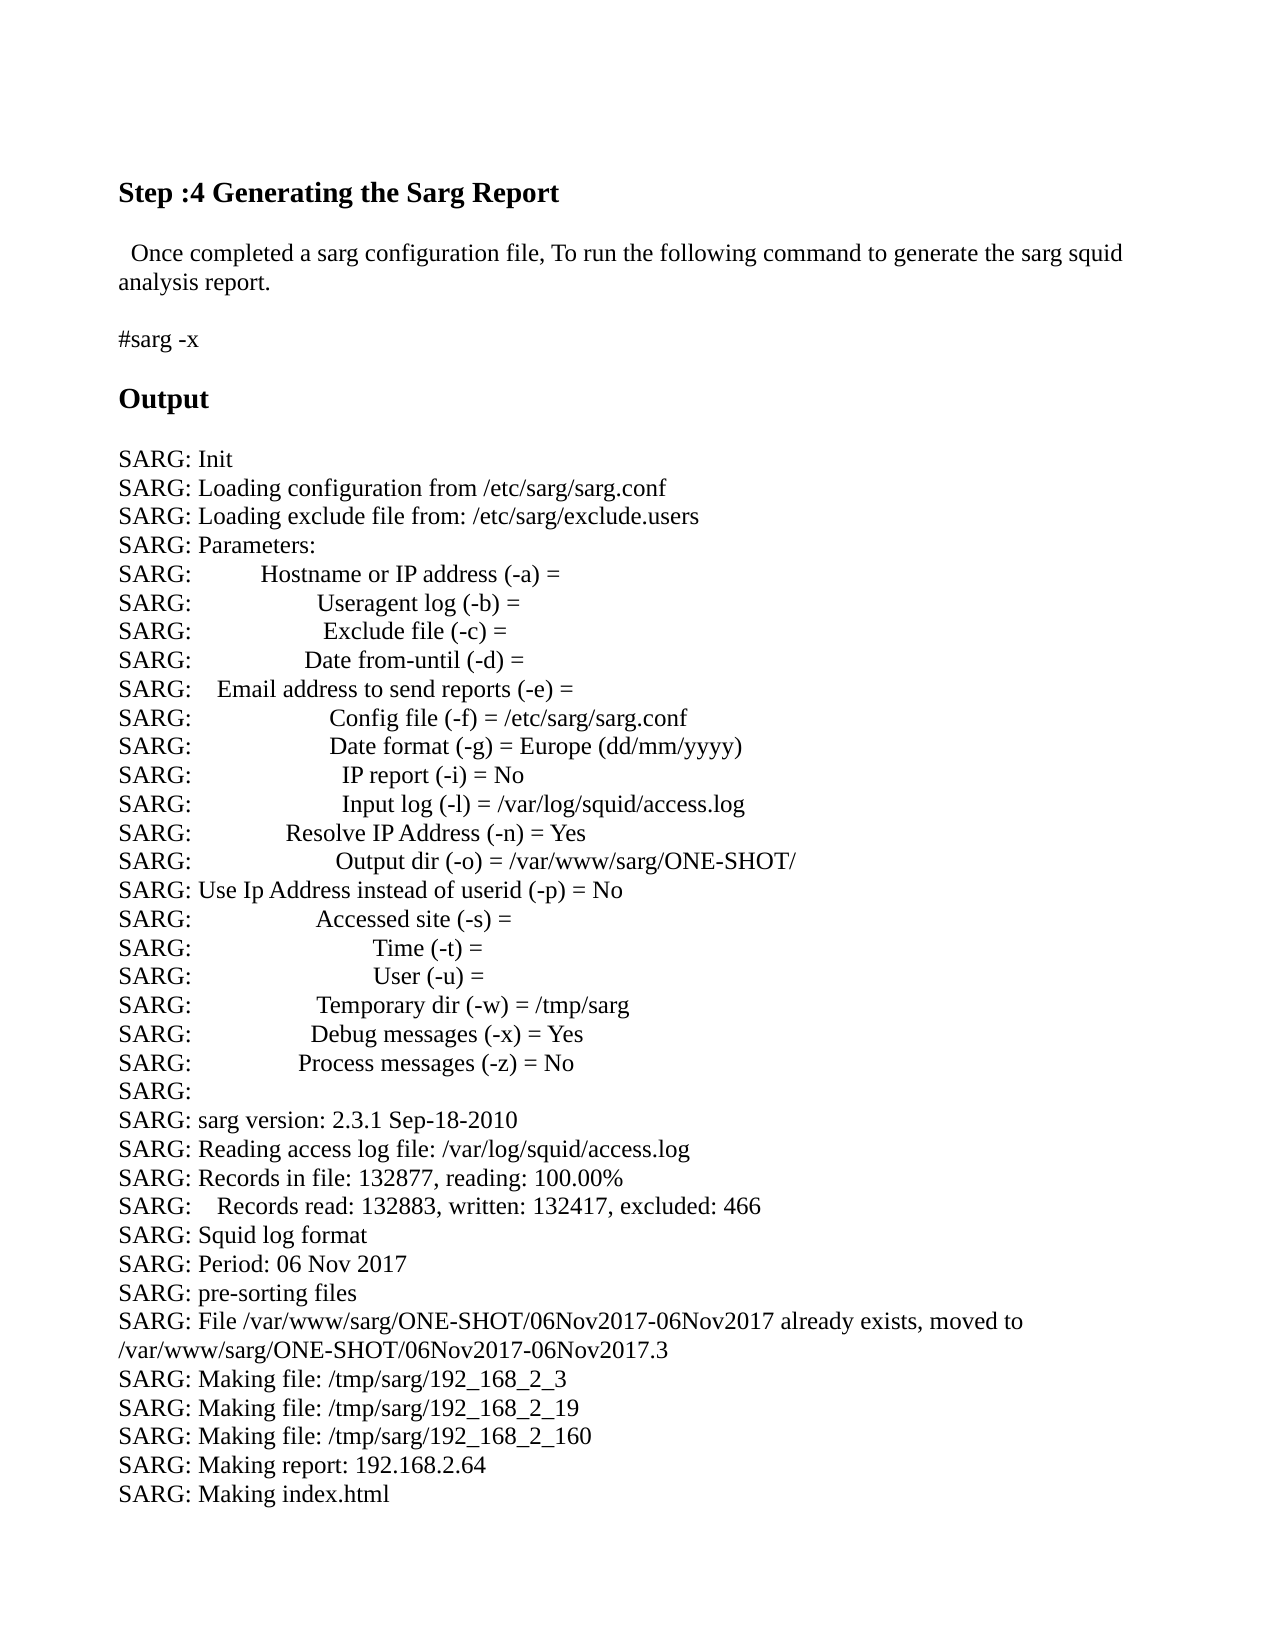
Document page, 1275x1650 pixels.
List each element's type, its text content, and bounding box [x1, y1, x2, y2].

text SARG: Email address to send reports (-e) = [118, 674, 1157, 703]
text SARG: Making file: /tmp/sarg/192_168_2_3 [118, 1364, 1157, 1393]
text SARG: Process messages (-z) = No [118, 1048, 1157, 1076]
text SARG: Making file: /tmp/sarg/192_168_2_160 [118, 1421, 1157, 1450]
text Step :4 Generating the Sarg Report [118, 176, 1157, 209]
text SARG: Period: 06 Nov 2017 [118, 1249, 1157, 1278]
text SARG: Useragent log (-b) = [118, 588, 1157, 616]
text SARG: pre-sorting files [118, 1278, 1157, 1306]
text #sarg -x [118, 324, 1157, 353]
text SARG: Loading configuration from /etc/sarg/sarg.conf [118, 473, 1157, 501]
text SARG: IP report (-i) = No [118, 760, 1157, 789]
text SARG: Input log (-l) = /var/log/squid/access.log [118, 789, 1157, 818]
text SARG: Records in file: 132877, reading: 100.00% [118, 1163, 1157, 1191]
text SARG: Records read: 132883, written: 132417, excluded: 466 [118, 1191, 1157, 1220]
text SARG: Making file: /tmp/sarg/192_168_2_19 [118, 1393, 1157, 1421]
text SARG: sarg version: 2.3.1 Sep-18-2010 [118, 1105, 1157, 1134]
text SARG: Hostname or IP address (-a) = [118, 559, 1157, 588]
text Once completed a sarg configuration file, To run the following command to generate the sarg squid analysis report. [118, 238, 1157, 295]
text SARG: Squid log format [118, 1220, 1157, 1249]
text Output [118, 382, 1157, 415]
text SARG: Accessed site (-s) = [118, 904, 1157, 933]
text SARG: Init [118, 444, 1157, 473]
text SARG: Time (-t) = [118, 933, 1157, 961]
text SARG: Reading access log file: /var/log/squid/access.log [118, 1134, 1157, 1163]
text SARG: Exclude file (-c) = [118, 616, 1157, 645]
text SARG: Debug messages (-x) = Yes [118, 1019, 1157, 1048]
text SARG: Temporary dir (-w) = /tmp/sarg [118, 990, 1157, 1019]
text SARG: Use Ip Address instead of userid (-p) = No [118, 875, 1157, 904]
text SARG: Loading exclude file from: /etc/sarg/exclude.users [118, 501, 1157, 530]
text SARG: Output dir (-o) = /var/www/sarg/ONE-SHOT/ [118, 846, 1157, 875]
text SARG: Making index.html [118, 1479, 1157, 1508]
text SARG: Date from-until (-d) = [118, 645, 1157, 674]
text SARG: [118, 1076, 1157, 1105]
text SARG: File /var/www/sarg/ONE-SHOT/06Nov2017-06Nov2017 already exists, moved to /var/www/sarg/ONE-SHOT/06Nov2017-06Nov2017.3 [118, 1306, 1157, 1364]
text SARG: Date format (-g) = Europe (dd/mm/yyyy) [118, 731, 1157, 760]
text SARG: Config file (-f) = /etc/sarg/sarg.conf [118, 703, 1157, 731]
text SARG: Parameters: [118, 530, 1157, 559]
text SARG: Making report: 192.168.2.64 [118, 1450, 1157, 1479]
text SARG: Resolve IP Address (-n) = Yes [118, 818, 1157, 846]
text SARG: User (-u) = [118, 961, 1157, 990]
